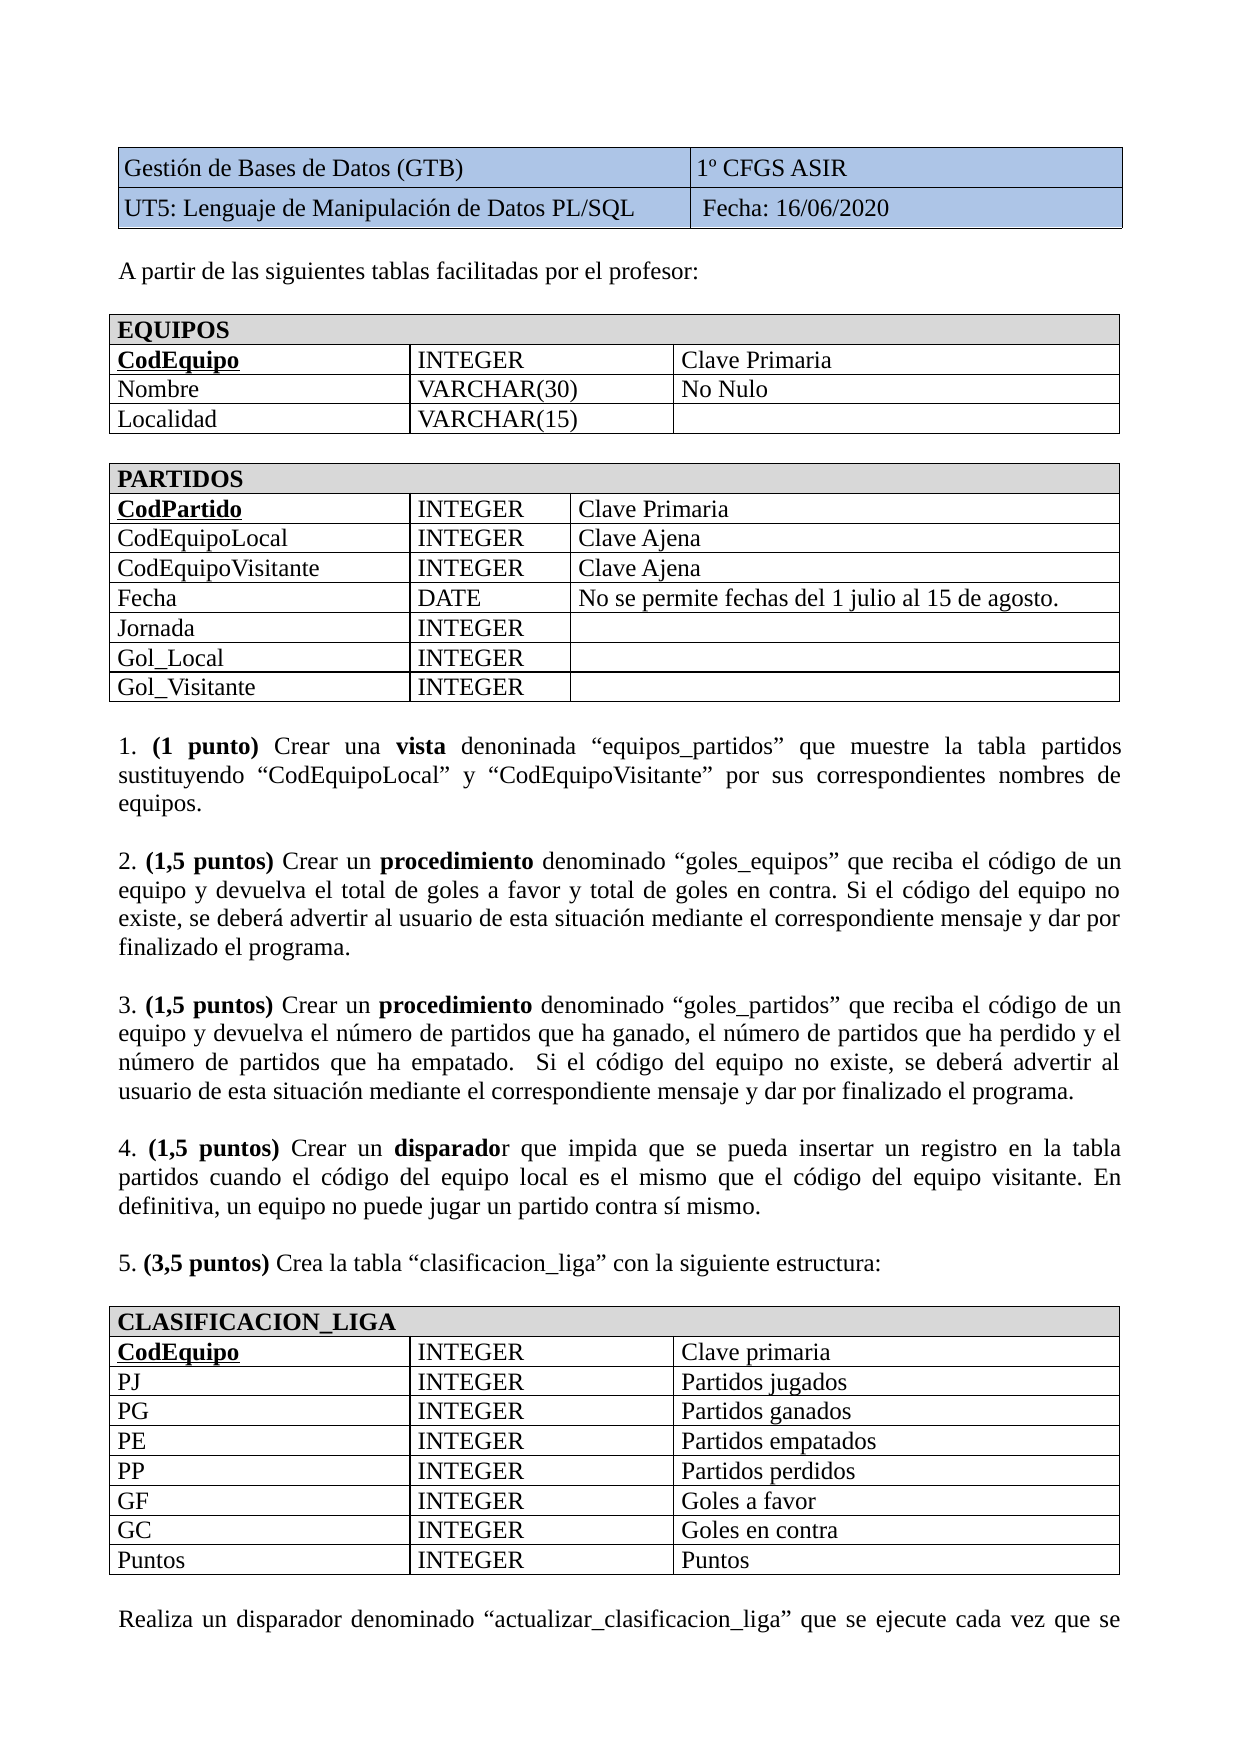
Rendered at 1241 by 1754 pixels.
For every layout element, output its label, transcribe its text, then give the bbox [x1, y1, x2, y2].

table_cell Partidos jugados [674, 1367, 1119, 1395]
table_cell Partidos perdidos [674, 1456, 1119, 1485]
table_cell Nombre [110, 375, 409, 403]
table_cell GF [110, 1486, 409, 1514]
table_cell Clave Primaria [571, 494, 1119, 522]
table_header 1º CFGS ASIR [691, 148, 1122, 187]
table_cell PE [110, 1426, 409, 1455]
table_cell Partidos ganados [674, 1396, 1119, 1425]
table_cell PG [110, 1396, 409, 1425]
text 4. (1,5 puntos) Crear un disparador que impida que se pueda insertar un registro en la tabla partidos cuando el código del equipo local es el mismo que el código del equipo visitante. En definitiva, un equipo no puede jugar un partido contra sí mismo. [118, 1133, 1122, 1220]
table_cell INTEGER [411, 494, 570, 522]
table_cell INTEGER [411, 1426, 673, 1455]
table_cell Gol_Local [110, 643, 409, 671]
table_cell INTEGER [411, 1516, 673, 1544]
table_cell INTEGER [411, 1456, 673, 1485]
table_cell UT5: Lenguaje de Manipulación de Datos PL/SQL [119, 188, 690, 227]
text 3. (1,5 puntos) Crear un procedimiento denominado “goles_partidos” que reciba el código de un equipo y devuelva el número de partidos que ha ganado, el número de partidos que ha perdido y el número de partidos que ha empatado. Si el código del equipo no existe, se deberá advertir al usuario de esta situación mediante el correspondiente mensaje y dar por finalizado el programa. [118, 990, 1122, 1105]
table_cell INTEGER [411, 1396, 673, 1425]
table_cell [571, 643, 1119, 671]
table_cell Puntos [110, 1545, 409, 1574]
text Realiza un disparador denominado “actualizar_clasificacion_liga” que se ejecute cada vez que se [118, 1604, 1122, 1633]
table_cell Fecha [110, 583, 409, 612]
text 5. (3,5 puntos) Crea la tabla “clasificacion_liga” con la siguiente estructura: [118, 1248, 1122, 1277]
table_cell VARCHAR(15) [411, 404, 673, 433]
table_header CLASIFICACION_LIGA [110, 1307, 1119, 1336]
table_cell GC [110, 1516, 409, 1544]
text A partir de las siguientes tablas facilitadas por el profesor: [118, 256, 1122, 285]
table_cell Goles a favor [674, 1486, 1119, 1514]
table_header EQUIPOS [110, 315, 1119, 344]
table_cell CodEquipo [110, 1337, 409, 1366]
table_cell No se permite fechas del 1 julio al 15 de agosto. [571, 583, 1119, 612]
table_cell Clave Ajena [571, 553, 1119, 582]
text 2. (1,5 puntos) Crear un procedimiento denominado “goles_equipos” que reciba el código de un equipo y devuelva el total de goles a favor y total de goles en contra. Si el código del equipo no existe, se deberá advertir al usuario de esta situación mediante el correspondiente mensaje y dar por finalizado el programa. [118, 846, 1122, 961]
table_cell PJ [110, 1367, 409, 1395]
table_cell VARCHAR(30) [411, 375, 673, 403]
table_cell [571, 613, 1119, 642]
table_cell [674, 404, 1119, 433]
table_cell Clave Primaria [674, 345, 1119, 373]
table_cell Localidad [110, 404, 409, 433]
table_cell CodPartido [110, 494, 409, 522]
table_cell INTEGER [411, 1367, 673, 1395]
table_cell CodEquipo [110, 345, 409, 373]
table_cell No Nulo [674, 375, 1119, 403]
table_cell Partidos empatados [674, 1426, 1119, 1455]
table_header PARTIDOS [110, 464, 1119, 493]
table_cell INTEGER [411, 1545, 673, 1574]
table_cell INTEGER [411, 673, 570, 701]
table_cell INTEGER [411, 553, 570, 582]
table_cell Fecha: 16/06/2020 [691, 188, 1122, 227]
table_header Gestión de Bases de Datos (GTB) [119, 148, 690, 187]
table_cell [571, 673, 1119, 701]
table_cell INTEGER [411, 643, 570, 671]
table_cell CodEquipoLocal [110, 524, 409, 552]
table_cell INTEGER [411, 524, 570, 552]
table_cell Clave Ajena [571, 524, 1119, 552]
table_cell PP [110, 1456, 409, 1485]
table_cell INTEGER [411, 345, 673, 373]
table_cell Jornada [110, 613, 409, 642]
table_cell Puntos [674, 1545, 1119, 1574]
table_cell INTEGER [411, 1486, 673, 1514]
table_cell INTEGER [411, 613, 570, 642]
table_cell DATE [411, 583, 570, 612]
table_cell Gol_Visitante [110, 673, 409, 701]
table_cell Goles en contra [674, 1516, 1119, 1544]
table_cell INTEGER [411, 1337, 673, 1366]
text 1. (1 punto) Crear una vista denoninada “equipos_partidos” que muestre la tabla partidos sustituyendo “CodEquipoLocal” y “CodEquipoVisitante” por sus correspondientes nombres de equipos. [118, 731, 1122, 817]
table_cell Clave primaria [674, 1337, 1119, 1366]
table_cell CodEquipoVisitante [110, 553, 409, 582]
